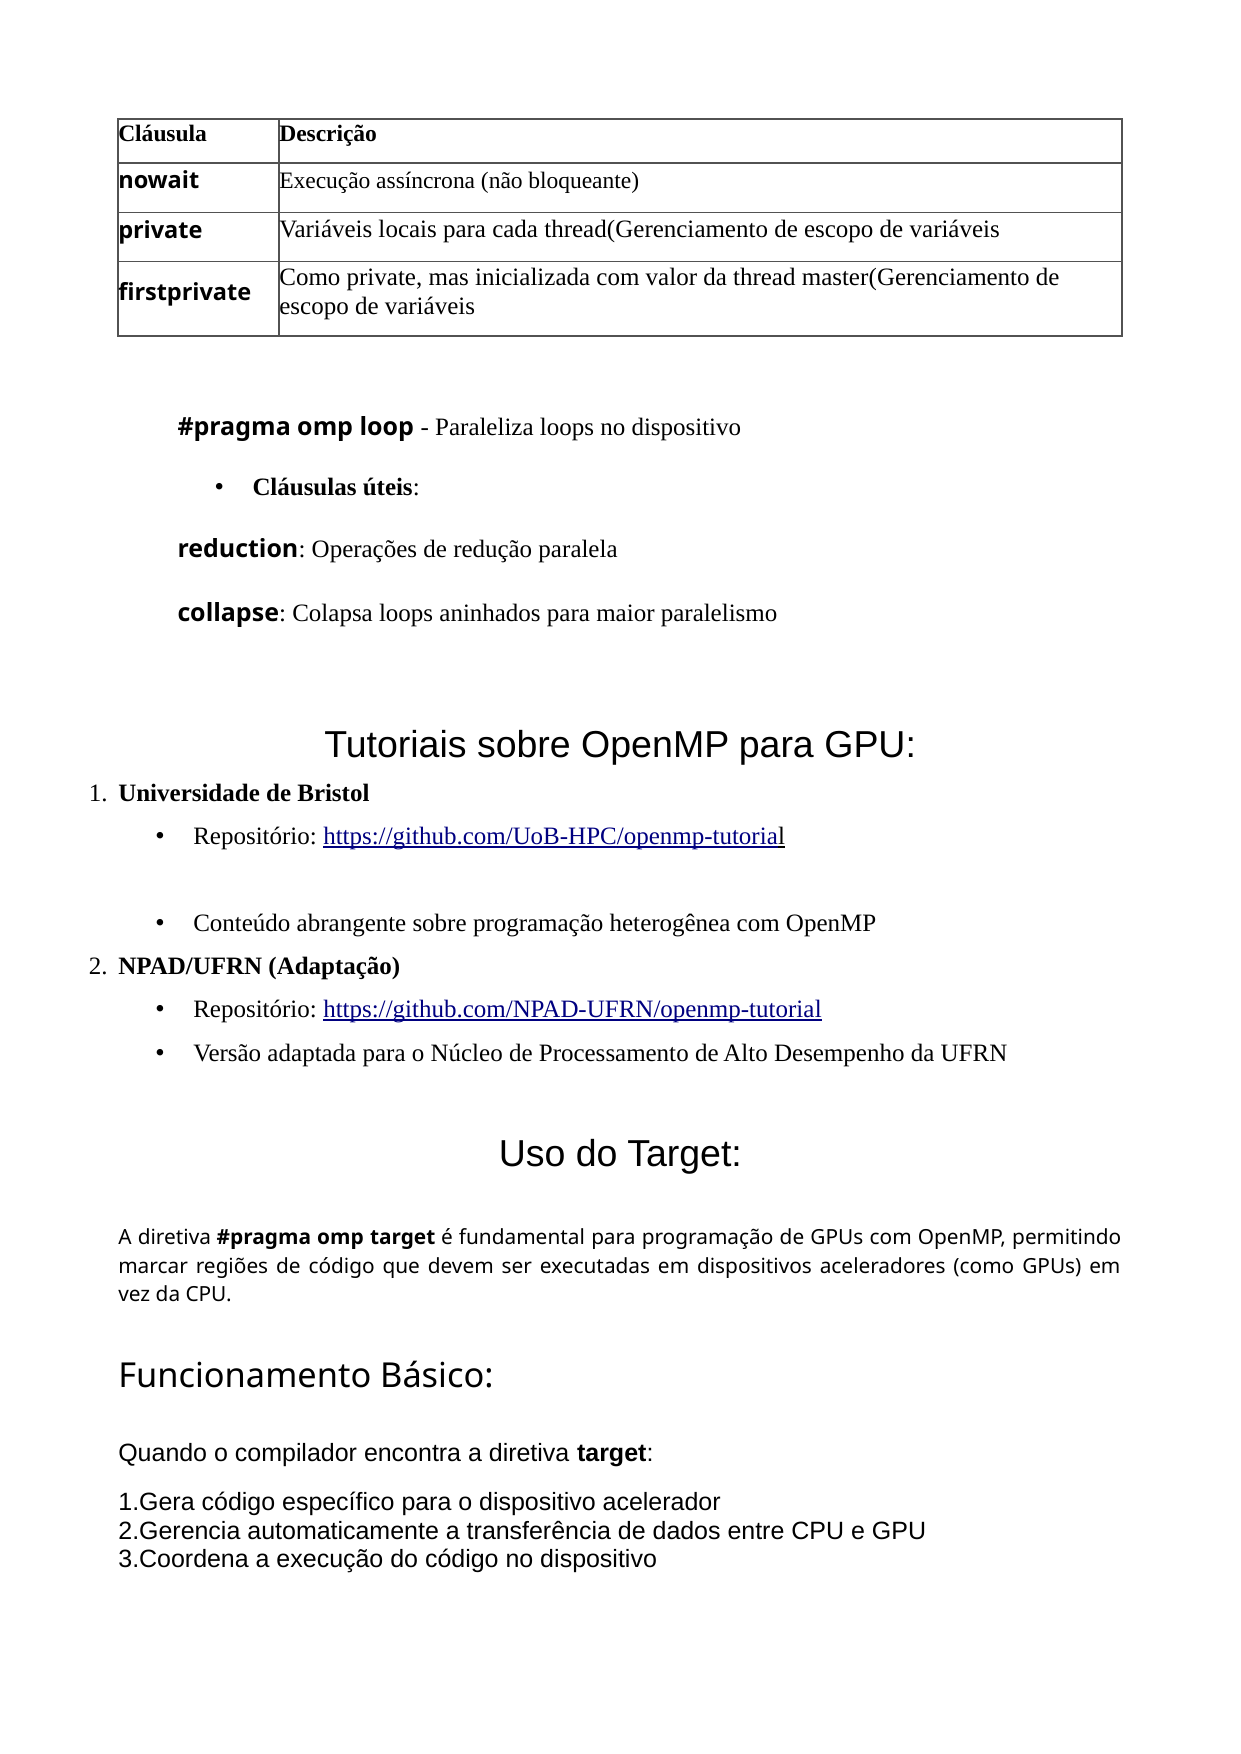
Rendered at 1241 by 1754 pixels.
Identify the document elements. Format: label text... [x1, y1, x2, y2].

list NPAD/UFRN (Adaptação) [118, 951, 1122, 980]
text Quando o compilador encontra a diretiva target: [118, 1438, 1122, 1467]
list Conteúdo abrangente sobre programação heterogênea com OpenMP [156, 908, 1122, 937]
table_cell Como private, mas inicializada com valor da thread master(Gerenciamento de escopo de variáveis [280, 262, 1121, 335]
text A diretiva #pragma omp target é fundamental para programação de GPUs com OpenMP, permitindo marcar regiões de código que devem ser executadas em dispositivos aceleradores (como GPUs) em vez da CPU. [118, 1186, 1122, 1308]
list Repositório: https://github.com/UoB-HPC/openmp-tutorial [156, 821, 1122, 850]
list Gera código específico para o dispositivo acelerador [118, 1487, 1122, 1516]
list Cláusulas úteis: [215, 472, 1122, 501]
table_cell nowait [119, 164, 278, 211]
subtitle Tutoriais sobre OpenMP para GPU: [118, 722, 1122, 765]
list Gerencia automaticamente a transferência de dados entre CPU e GPU [118, 1516, 1122, 1544]
table_header Cláusula [119, 120, 278, 162]
list Coordena a execução do código no dispositivo [118, 1544, 1122, 1573]
table_cell firstprivate [119, 262, 278, 335]
list Versão adaptada para o Núcleo de Processamento de Alto Desempenho da UFRN [156, 1038, 1122, 1067]
table_cell private [119, 213, 278, 261]
text collapse: Colapsa loops aninhados para maior paralelismo [177, 594, 1063, 628]
subtitle Funcionamento Básico: [118, 1350, 1122, 1397]
list Repositório: https://github.com/NPAD-UFRN/openmp-tutorial [156, 994, 1122, 1023]
text reduction: Operações de redução paralela [177, 531, 1063, 565]
table_cell Variáveis locais para cada thread(Gerenciamento de escopo de variáveis [280, 213, 1121, 261]
subtitle Uso do Target: [118, 1131, 1122, 1174]
table_cell Execução assíncrona (não bloqueante) [280, 164, 1121, 211]
table_header Descrição [280, 120, 1121, 162]
list Universidade de Bristol [118, 778, 1122, 807]
text #pragma omp loop - Paraleliza loops no dispositivo [177, 409, 1063, 443]
